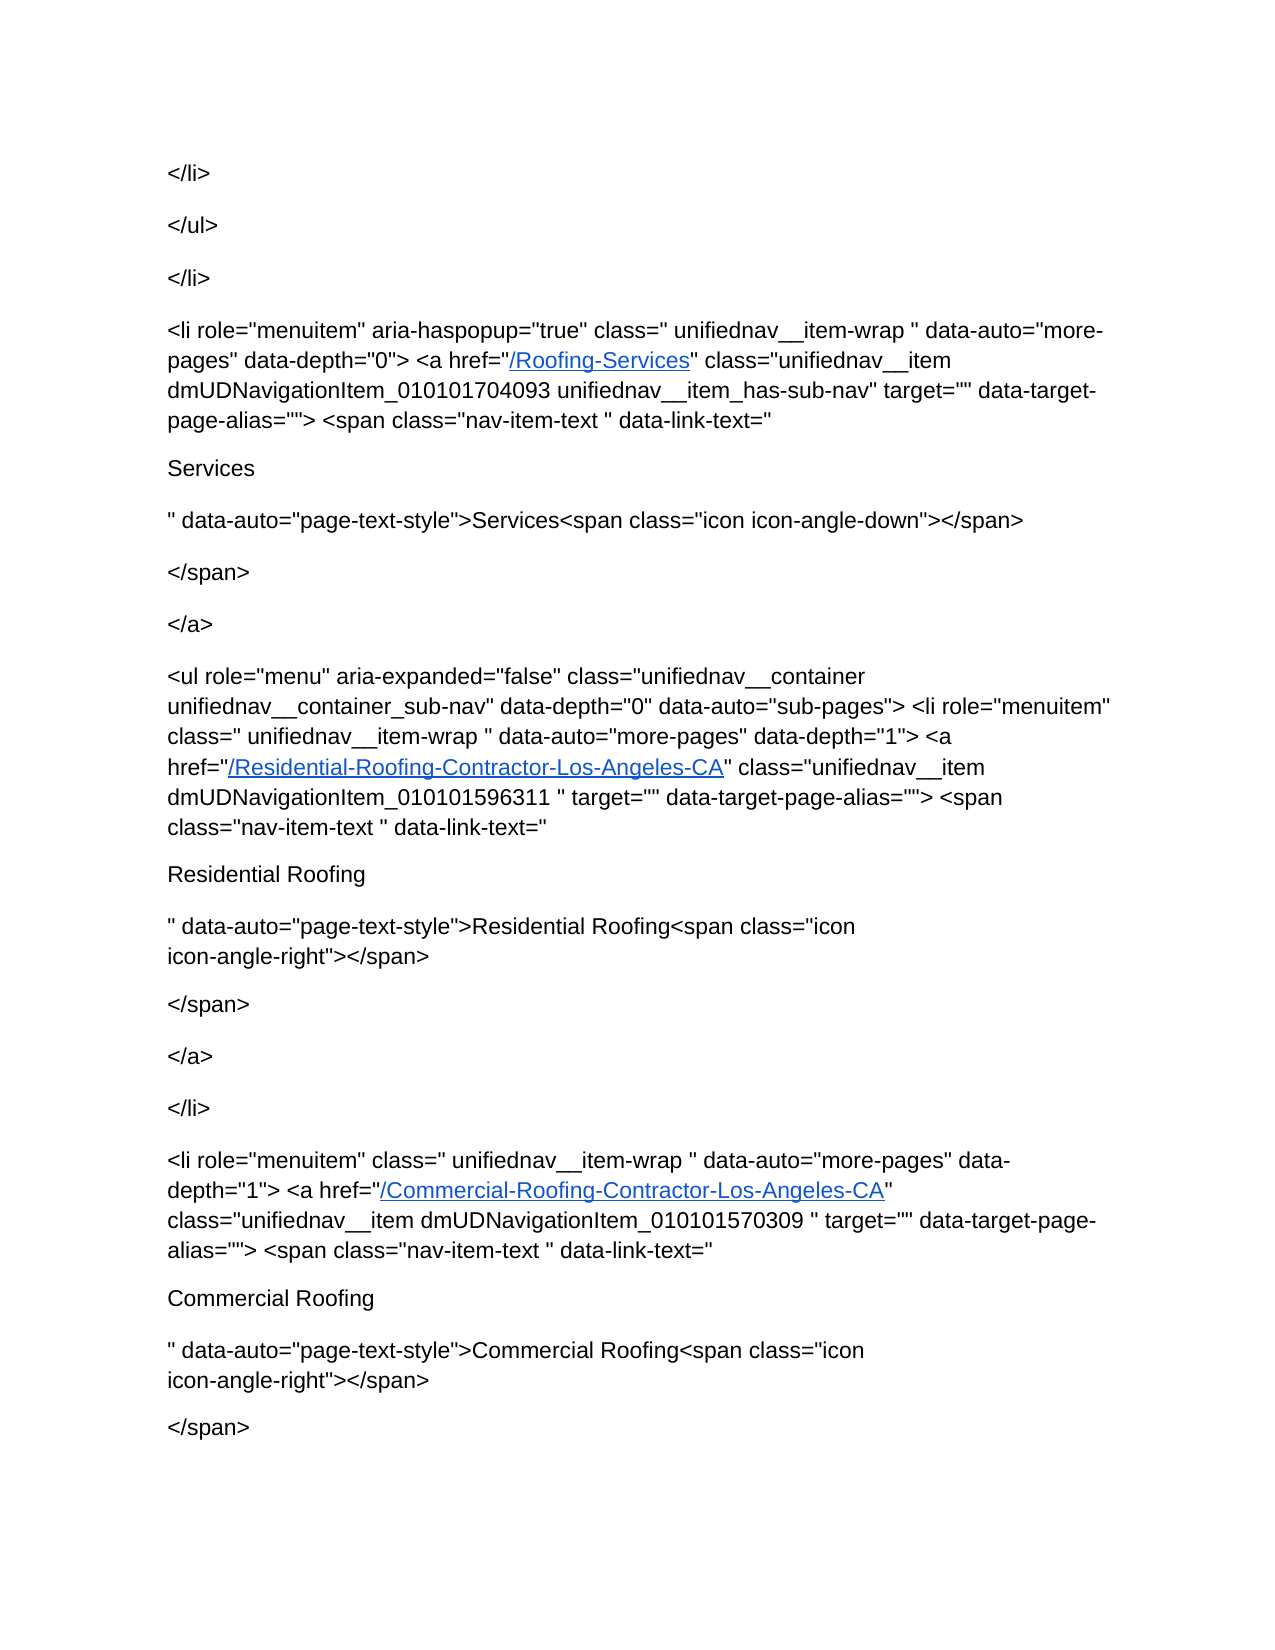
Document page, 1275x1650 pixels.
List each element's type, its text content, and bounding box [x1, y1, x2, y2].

table_cell [150, 1136, 157, 1274]
table_cell </ul> [157, 202, 1125, 254]
table_cell " data-auto="page-text-style">Commercial Roofing<span class="icon icon-angle-right"></span> [157, 1326, 1125, 1404]
table_cell [150, 202, 157, 254]
table_cell </span> [157, 980, 1125, 1032]
table_cell [150, 254, 157, 306]
table_cell [150, 150, 157, 202]
table_cell Services [157, 444, 1125, 496]
table_cell [150, 548, 157, 600]
table_cell [150, 496, 157, 548]
table_cell [150, 1404, 157, 1456]
table_cell <ul role="menu" aria-expanded="false" class="unifiednav__container unifiednav__container_sub-nav" data-depth="0" data-auto="sub-pages"> <li role="menuitem" class=" unifiednav__item-wrap " data-auto="more-pages" data-depth="1"> <a href="/Residential-Roofing-Contractor-Los-Angeles-CA" class="unifiednav__item dmUDNavigationItem_010101596311 " target="" data-target-page-alias=""> <span class="nav-item-text " data-link-text=" [157, 653, 1125, 851]
table_cell <li role="menuitem" class=" unifiednav__item-wrap " data-auto="more-pages" data-depth="1"> <a href="/Commercial-Roofing-Contractor-Los-Angeles-CA" class="unifiednav__item dmUDNavigationItem_010101570309 " target="" data-target-page-alias=""> <span class="nav-item-text " data-link-text=" [157, 1136, 1125, 1274]
table_cell [150, 600, 157, 652]
table_cell </li> [157, 1084, 1125, 1136]
table_cell [150, 1326, 157, 1404]
table_cell </span> [157, 548, 1125, 600]
table_cell [150, 306, 157, 444]
table_cell Residential Roofing [157, 851, 1125, 903]
table_cell [150, 903, 157, 980]
table_cell " data-auto="page-text-style">Residential Roofing<span class="icon icon-angle-right"></span> [157, 903, 1125, 980]
table_cell [150, 1032, 157, 1084]
table_cell [150, 444, 157, 496]
table_cell </a> [157, 600, 1125, 652]
table_cell </a> [157, 1032, 1125, 1084]
table_cell <li role="menuitem" aria-haspopup="true" class=" unifiednav__item-wrap " data-auto="more-pages" data-depth="0"> <a href="/Roofing-Services" class="unifiednav__item dmUDNavigationItem_010101704093 unifiednav__item_has-sub-nav" target="" data-target-page-alias=""> <span class="nav-item-text " data-link-text=" [157, 306, 1125, 444]
table_cell </span> [157, 1404, 1125, 1456]
table_cell </li> [157, 254, 1125, 306]
table_cell </li> [157, 150, 1125, 202]
table_cell [150, 653, 157, 851]
table_cell Commercial Roofing [157, 1274, 1125, 1326]
table_cell " data-auto="page-text-style">Services<span class="icon icon-angle-down"></span> [157, 496, 1125, 548]
table_cell [150, 851, 157, 903]
table_cell [150, 980, 157, 1032]
table_cell [150, 1274, 157, 1326]
table_cell [150, 1084, 157, 1136]
